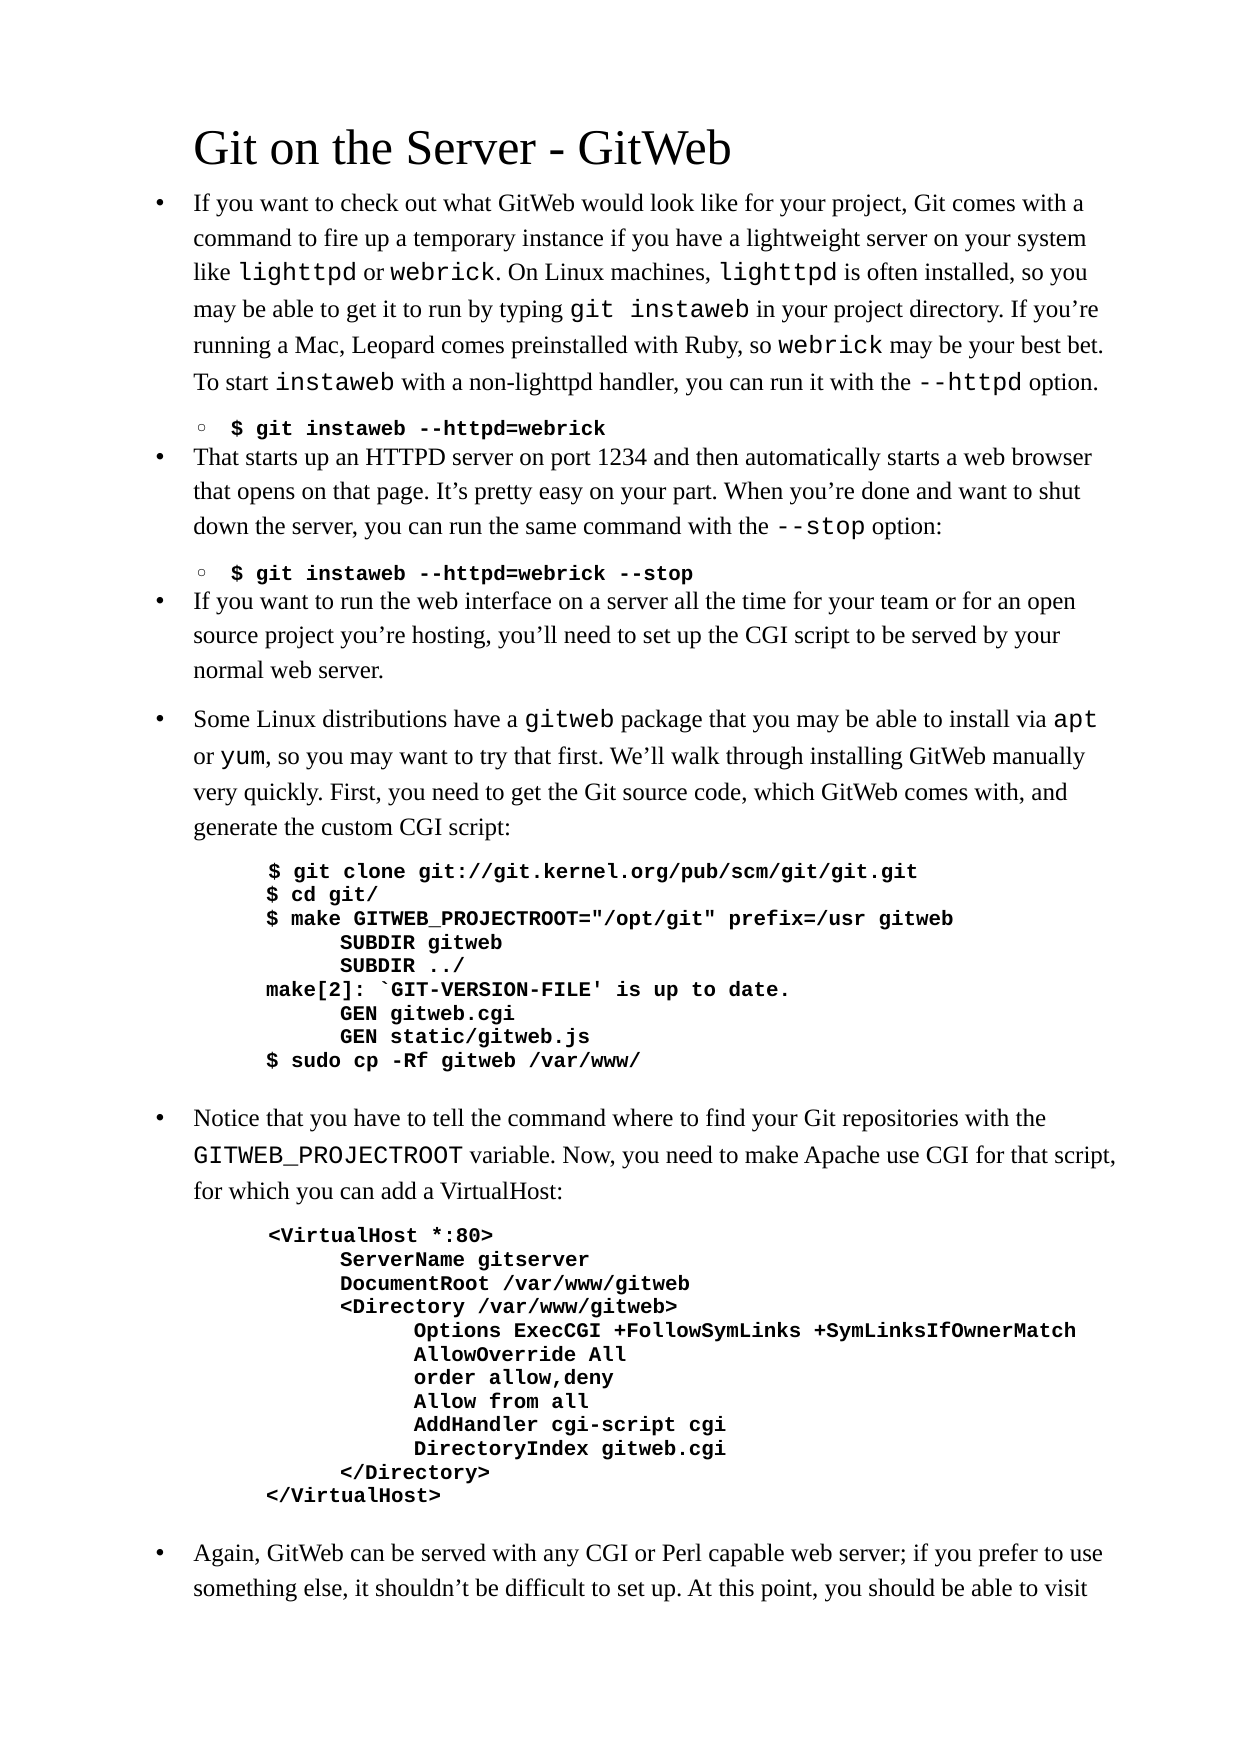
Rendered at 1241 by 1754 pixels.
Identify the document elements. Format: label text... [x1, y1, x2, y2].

text DirectoryIndex gitweb.cgi [118, 1438, 1122, 1462]
subtitle Git on the Server - GitWeb [156, 118, 1122, 176]
list $ git clone git://git.kernel.org/pub/scm/git/git.git [231, 861, 1122, 884]
text DocumentRoot /var/www/gitweb [118, 1273, 1122, 1296]
text AllowOverride All [118, 1343, 1122, 1367]
list $ git instaweb --httpd=webrick [193, 418, 1122, 442]
text GEN gitweb.cgi [118, 1003, 1122, 1026]
text AddHandler cgi-script cgi [118, 1414, 1122, 1438]
text $ cd git/ [118, 884, 1122, 908]
text SUBDIR ../ [118, 955, 1122, 979]
text GEN static/gitweb.js [118, 1026, 1122, 1050]
list If you want to run the web interface on a server all the time for your team or for an open source project you’re hosting, you’ll need to set up the CGI script to be served by your normal web server. [156, 586, 1122, 684]
list Again, GitWeb can be served with any CGI or Perl capable web server; if you prefer to use something else, it shouldn’t be difficult to set up. At this point, you should be able to visit [156, 1538, 1122, 1602]
list Notice that you have to tell the command where to find your Git repositories with the GITWEB_PROJECTROOT variable. Now, you need to make Apache use CGI for that script, for which you can add a VirtualHost: [156, 1103, 1122, 1205]
text order allow,deny [118, 1367, 1122, 1391]
text <Directory /var/www/gitweb> [118, 1296, 1122, 1320]
text $ sudo cp -Rf gitweb /var/www/ [118, 1050, 1122, 1074]
list Some Linux distributions have a gitweb package that you may be able to install via apt or yum, so you may want to try that first. We’ll walk through installing GitWeb manually very quickly. First, you need to get the Git source code, which GitWeb comes with, and generate the custom CGI script: [156, 704, 1122, 841]
list That starts up an HTTPD server on port 1234 and then automatically starts a web browser that opens on that page. It’s pretty easy on your part. When you’re done and want to shut down the server, you can run the same command with the --stop option: [156, 442, 1122, 542]
text SUBDIR gitweb [118, 932, 1122, 955]
text $ make GITWEB_PROJECTROOT="/opt/git" prefix=/usr gitweb [118, 908, 1122, 932]
text </Directory> [118, 1462, 1122, 1485]
text make[2]: `GIT-VERSION-FILE' is up to date. [118, 979, 1122, 1003]
list $ git instaweb --httpd=webrick --stop [193, 562, 1122, 586]
text Allow from all [118, 1391, 1122, 1414]
list If you want to check out what GitWeb would look like for your project, Git comes with a command to fire up a temporary instance if you have a lightweight server on your system like lighttpd or webrick. On Linux machines, lighttpd is often installed, so you may be able to get it to run by typing git instaweb in your project directory. If you’re running a Mac, Leopard comes preinstalled with Ruby, so webrick may be your best bet. To start instaweb with a non-lighttpd handler, you can run it with the --httpd option. [156, 188, 1122, 398]
list <VirtualHost *:80> [231, 1225, 1122, 1249]
text Options ExecCGI +FollowSymLinks +SymLinksIfOwnerMatch [118, 1320, 1122, 1343]
text </VirtualHost> [118, 1485, 1122, 1509]
text ServerName gitserver [118, 1249, 1122, 1273]
